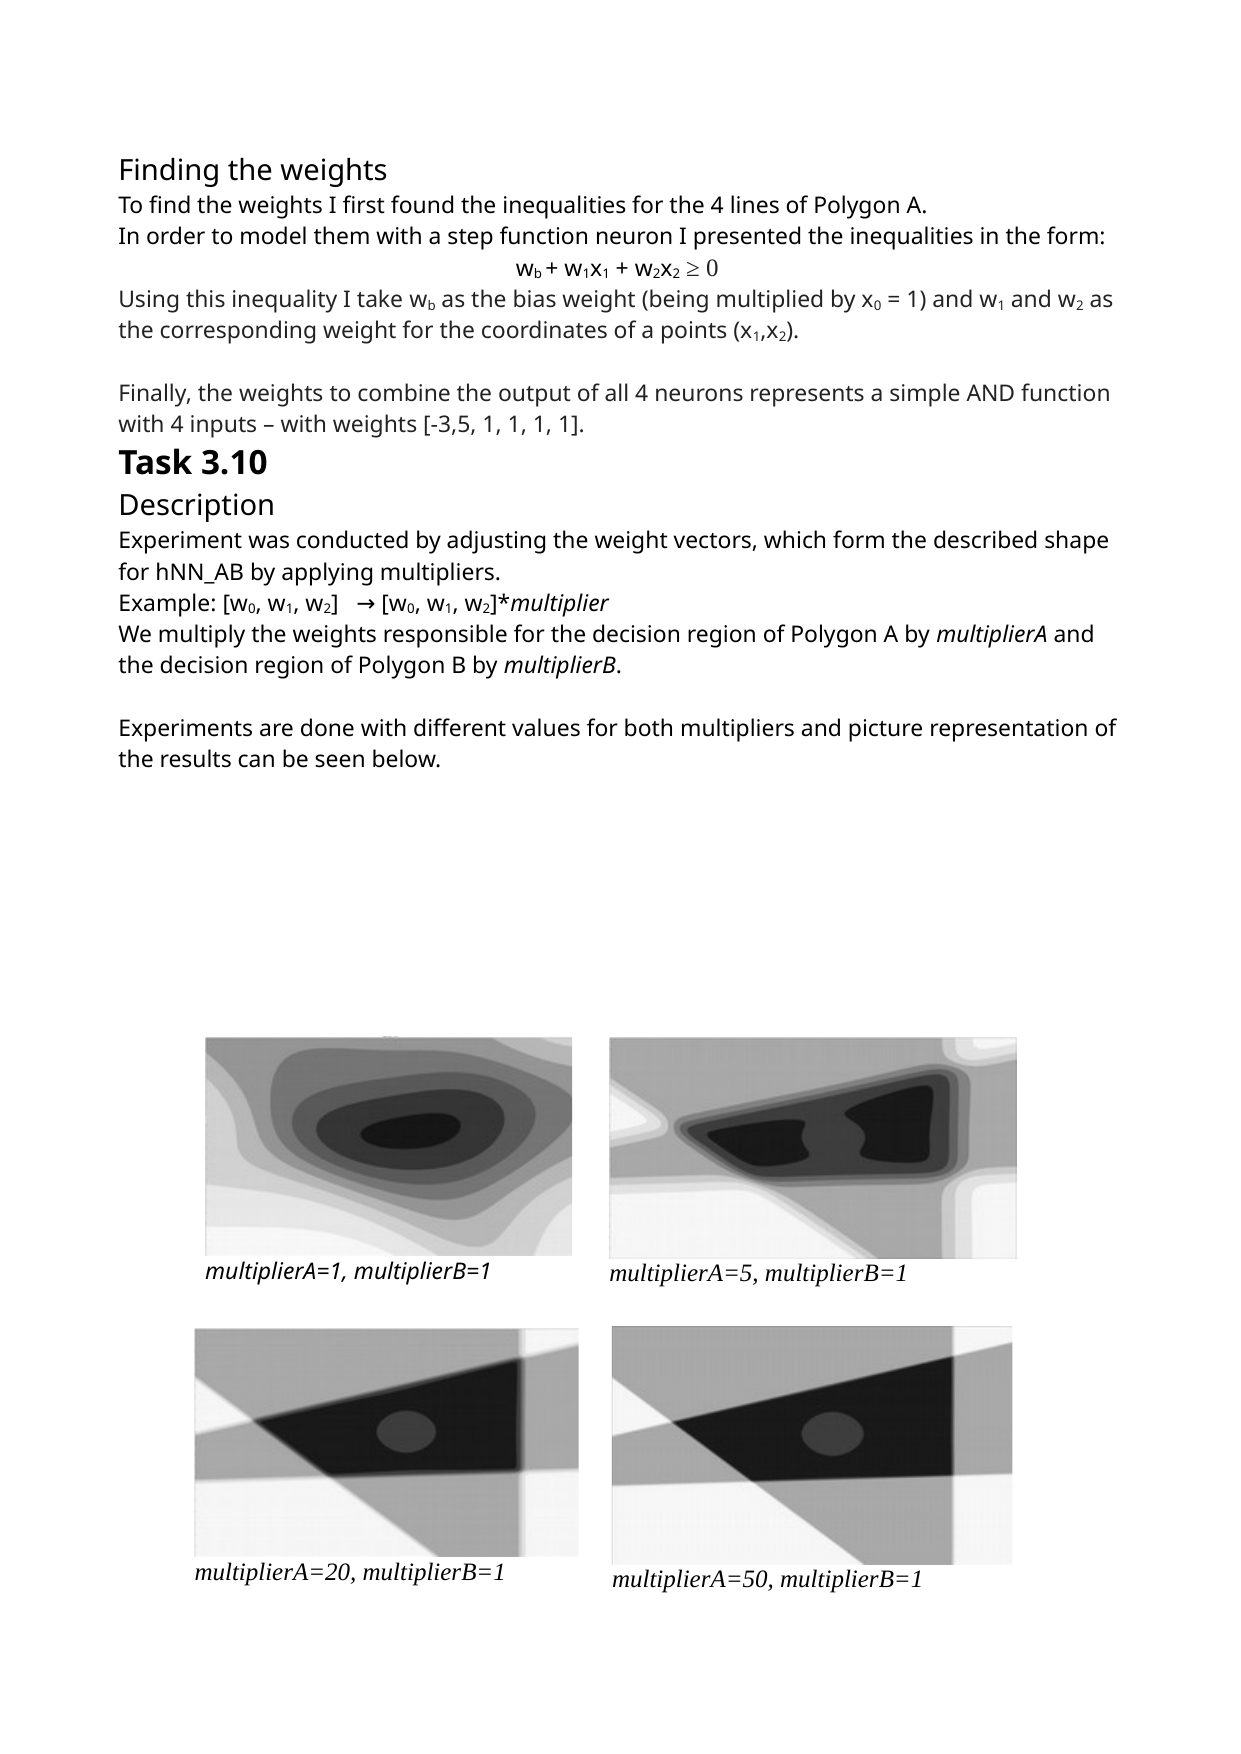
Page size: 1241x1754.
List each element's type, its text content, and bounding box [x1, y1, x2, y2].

text multiplierA=5, multiplierB=1 [609, 1259, 1017, 1287]
text multiplierA=20, multiplierB=1 [194, 1557, 579, 1586]
picture [609, 1037, 1017, 1259]
text Task 3.10 [118, 439, 1122, 484]
text We multiply the weights responsible for the decision region of Polygon A by multiplierA and the decision region of Polygon B by multiplierB. [118, 618, 1122, 680]
text Using this inequality I take wb as the bias weight (being multiplied by x0 = 1) and w1 and w2 as the corresponding weight for the coordinates of a points (x1,x2). [118, 283, 1122, 345]
text Description [118, 484, 1122, 524]
text In order to model them with a step function neuron I presented the inequalities in the form: [118, 220, 1122, 252]
text multiplierA=1, multiplierB=1 [205, 1256, 572, 1286]
text Finally, the weights to combine the output of all 4 neurons represents a simple AND function with 4 inputs – with weights [-3,5, 1, 1, 1, 1]. [118, 377, 1122, 439]
picture [205, 1036, 573, 1256]
text wb + w1x1 + w2x2 ≥ 0 [118, 252, 1122, 283]
text Example: [w0, w1, w2] → [w0, w1, w2]*multiplier [118, 587, 1122, 618]
text To find the weights I first found the inequalities for the 4 lines of Polygon A. [118, 189, 1122, 220]
text multiplierA=50, multiplierB=1 [612, 1565, 1013, 1593]
text Experiment was conducted by adjusting the weight vectors, which form the described shape for hNN_AB by applying multipliers. [118, 524, 1122, 587]
picture [611, 1326, 1013, 1565]
text Finding the weights [118, 149, 1122, 189]
text Experiments are done with different values for both multipliers and picture representation of the results can be seen below. [118, 712, 1122, 774]
picture [194, 1328, 579, 1557]
